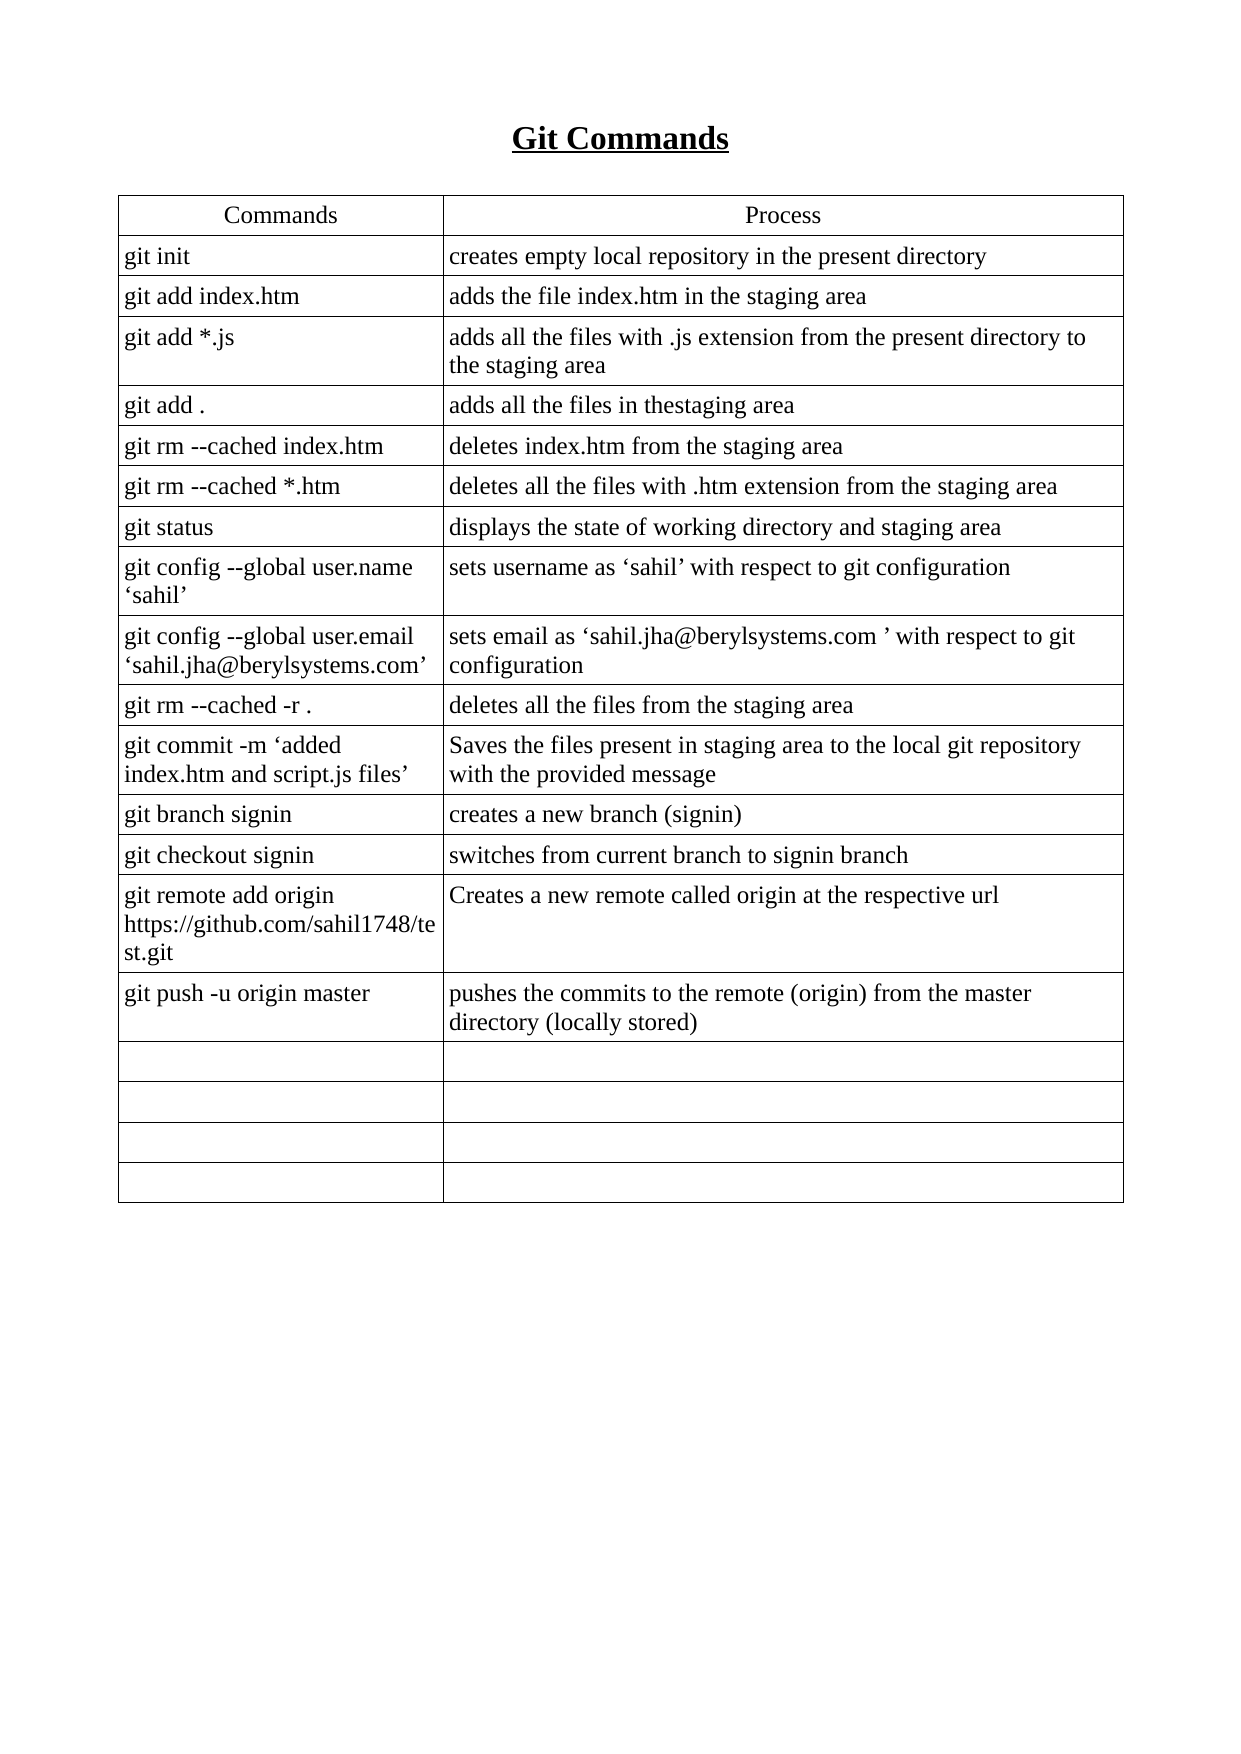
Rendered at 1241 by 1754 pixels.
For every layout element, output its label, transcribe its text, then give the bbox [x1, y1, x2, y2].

table_header Process [444, 196, 1123, 235]
table_cell sets email as ‘sahil.jha@berylsystems.com ’ with respect to git configuration [444, 616, 1123, 684]
table_header Commands [119, 196, 443, 235]
table_cell git add index.htm [119, 276, 443, 316]
table_cell [444, 1163, 1123, 1202]
table_cell adds the file index.htm in the staging area [444, 276, 1123, 316]
table_cell switches from current branch to signin branch [444, 835, 1123, 874]
text Git Commands [118, 118, 1122, 156]
table_cell [119, 1042, 443, 1081]
table_cell [119, 1082, 443, 1122]
table_cell [119, 1123, 443, 1162]
table_cell [444, 1082, 1123, 1122]
table_cell git config --global user.email ‘sahil.jha@berylsystems.com’ [119, 616, 443, 684]
table_cell displays the state of working directory and staging area [444, 507, 1123, 546]
table_cell deletes index.htm from the staging area [444, 426, 1123, 465]
table_cell git config --global user.name ‘sahil’ [119, 547, 443, 615]
table_cell git add . [119, 386, 443, 425]
table_cell git push -u origin master [119, 973, 443, 1041]
table_cell adds all the files in thestaging area [444, 386, 1123, 425]
table_cell git add *.js [119, 317, 443, 385]
table_cell git rm --cached *.htm [119, 466, 443, 506]
table_cell Saves the files present in staging area to the local git repository with the provided message [444, 726, 1123, 793]
table_cell git commit -m ‘added index.htm and script.js files’ [119, 726, 443, 793]
table_cell [444, 1042, 1123, 1081]
table_cell sets username as ‘sahil’ with respect to git configuration [444, 547, 1123, 615]
table_cell creates a new branch (signin) [444, 795, 1123, 834]
table_cell [444, 1123, 1123, 1162]
table_cell git rm --cached index.htm [119, 426, 443, 465]
table_cell [119, 1163, 443, 1202]
table_cell Creates a new remote called origin at the respective url [444, 875, 1123, 972]
table_cell git rm --cached -r . [119, 685, 443, 724]
table_cell git init [119, 236, 443, 275]
table_cell creates empty local repository in the present directory [444, 236, 1123, 275]
table_cell deletes all the files from the staging area [444, 685, 1123, 724]
table_cell deletes all the files with .htm extension from the staging area [444, 466, 1123, 506]
table_cell git checkout signin [119, 835, 443, 874]
table_cell pushes the commits to the remote (origin) from the master directory (locally stored) [444, 973, 1123, 1041]
table_cell git status [119, 507, 443, 546]
table_cell adds all the files with .js extension from the present directory to the staging area [444, 317, 1123, 385]
table_cell git remote add origin https://github.com/sahil1748/test.git [119, 875, 443, 972]
table_cell git branch signin [119, 795, 443, 834]
